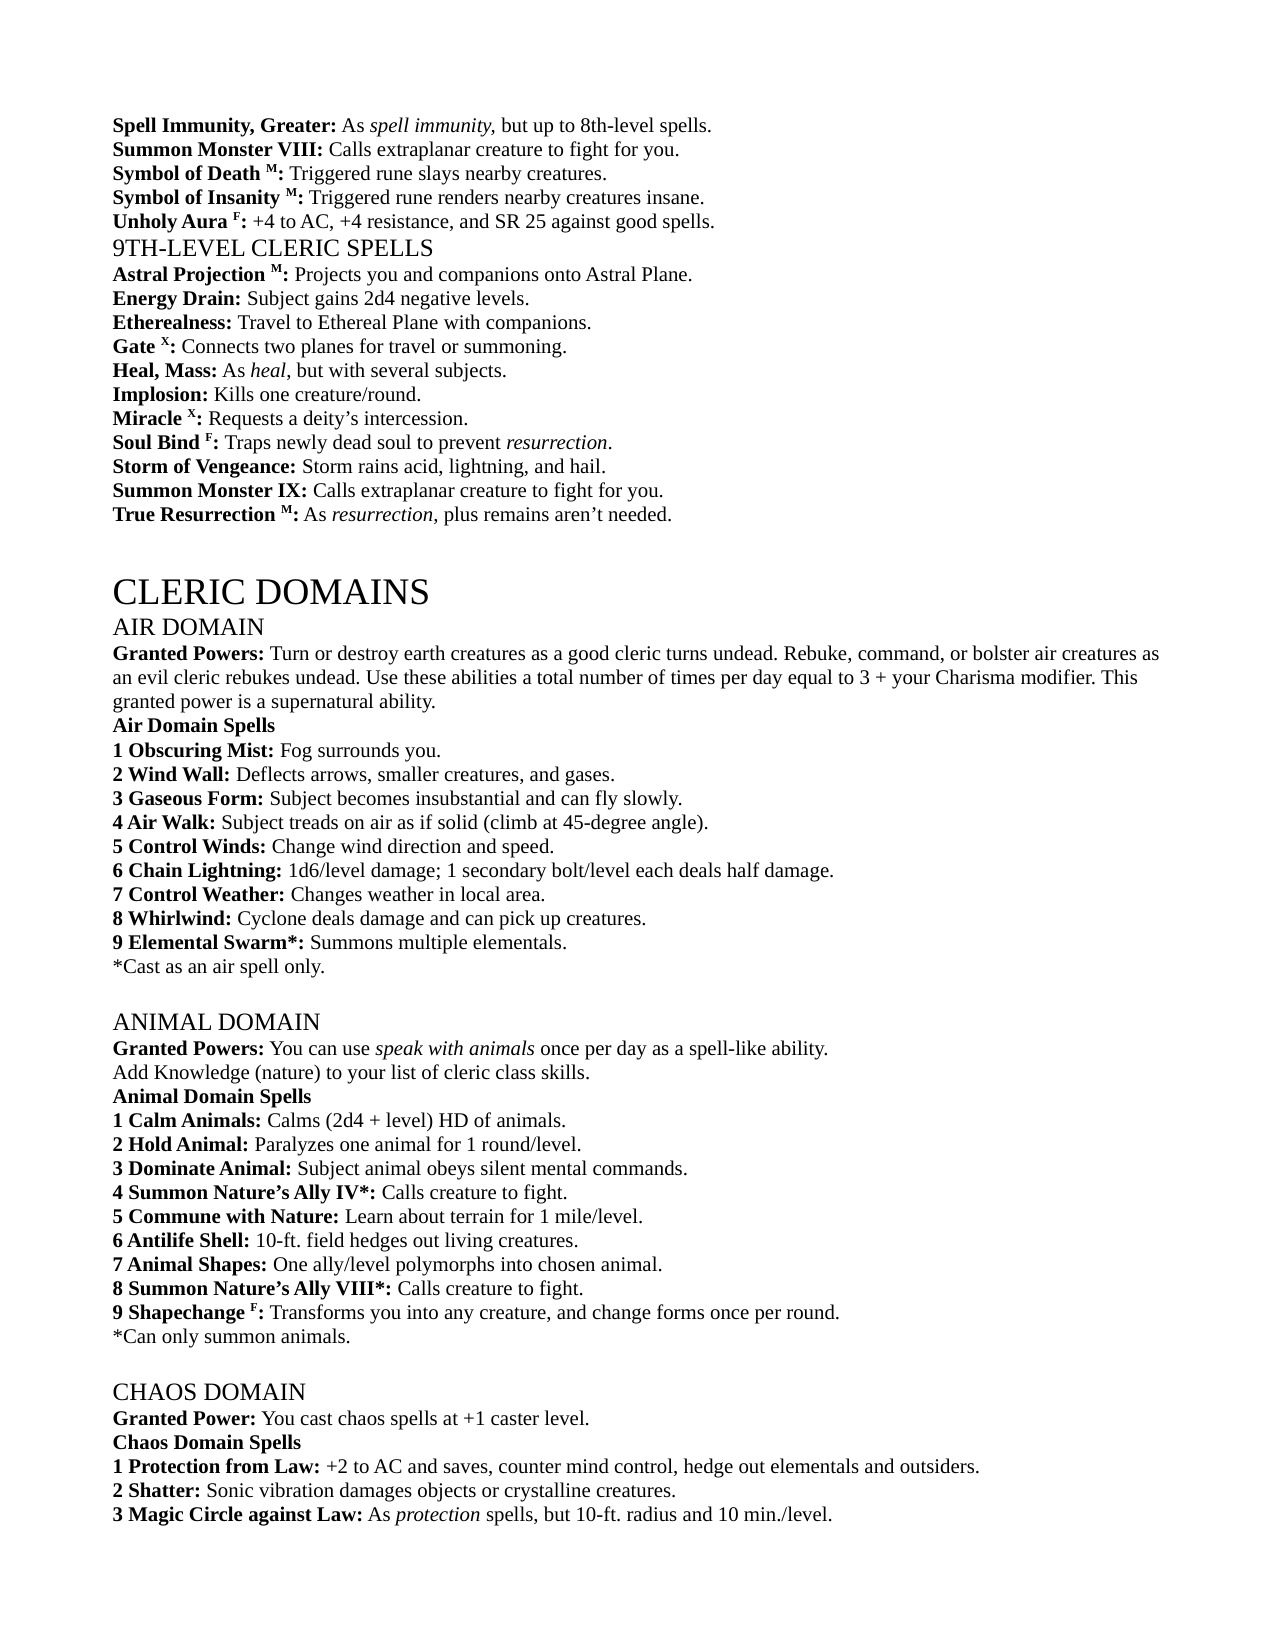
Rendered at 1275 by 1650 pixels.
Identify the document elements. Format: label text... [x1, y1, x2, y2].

text Soul Bind F: Traps newly dead soul to prevent resurrection. [112, 430, 1162, 454]
text Summon Monster IX: Calls extraplanar creature to fight for you. [112, 478, 1162, 502]
text CHAOS DOMAIN [112, 1377, 1162, 1406]
text 9 Shapechange F: Transforms you into any creature, and change forms once per round. [112, 1300, 1162, 1324]
text 8 Whirlwind: Cyclone deals damage and can pick up creatures. [112, 906, 1162, 930]
text Implosion: Kills one creature/round. [112, 382, 1162, 406]
text 1 Obscuring Mist: Fog surrounds you. [112, 737, 1162, 762]
text ANIMAL DOMAIN [112, 1007, 1162, 1036]
text 9TH-LEVEL CLERIC SPELLS [112, 233, 1162, 262]
text Astral Projection M: Projects you and companions onto Astral Plane. [112, 262, 1162, 286]
subtitle Chaos Domain Spells [112, 1430, 1162, 1454]
text AIR DOMAIN [112, 612, 1162, 641]
text 1 Calm Animals: Calms (2d4 + level) HD of animals. [112, 1108, 1162, 1132]
text Add Knowledge (nature) to your list of cleric class skills. [112, 1060, 1162, 1084]
text Storm of Vengeance: Storm rains acid, lightning, and hail. [112, 454, 1162, 478]
text 7 Control Weather: Changes weather in local area. [112, 882, 1162, 906]
text CLERIC DOMAINS [112, 569, 1162, 612]
text 5 Commune with Nature: Learn about terrain for 1 mile/level. [112, 1204, 1162, 1228]
text Summon Monster VIII: Calls extraplanar creature to fight for you. [112, 137, 1162, 161]
subtitle Animal Domain Spells [112, 1084, 1162, 1108]
text True Resurrection M: As resurrection, plus remains aren’t needed. [112, 502, 1162, 526]
text 6 Chain Lightning: 1d6/level damage; 1 secondary bolt/level each deals half damage. [112, 858, 1162, 882]
subtitle Air Domain Spells [112, 713, 1162, 737]
text Granted Power: You cast chaos spells at +1 caster level. [112, 1406, 1162, 1430]
text Miracle X: Requests a deity’s intercession. [112, 406, 1162, 430]
text 5 Control Winds: Change wind direction and speed. [112, 834, 1162, 858]
text 3 Dominate Animal: Subject animal obeys silent mental commands. [112, 1156, 1162, 1180]
text *Can only summon animals. [112, 1324, 1162, 1348]
text Granted Powers: You can use speak with animals once per day as a spell-like ability. [112, 1036, 1162, 1060]
text Etherealness: Travel to Ethereal Plane with companions. [112, 310, 1162, 334]
text Symbol of Insanity M: Triggered rune renders nearby creatures insane. [112, 185, 1162, 209]
text 3 Magic Circle against Law: As protection spells, but 10-ft. radius and 10 min./level. [112, 1502, 1162, 1526]
text 4 Summon Nature’s Ally IV*: Calls creature to fight. [112, 1180, 1162, 1204]
text Symbol of Death M: Triggered rune slays nearby creatures. [112, 161, 1162, 185]
text 8 Summon Nature’s Ally VIII*: Calls creature to fight. [112, 1276, 1162, 1300]
text 7 Animal Shapes: One ally/level polymorphs into chosen animal. [112, 1252, 1162, 1276]
text 3 Gaseous Form: Subject becomes insubstantial and can fly slowly. [112, 786, 1162, 810]
text 4 Air Walk: Subject treads on air as if solid (climb at 45-degree angle). [112, 810, 1162, 834]
text Unholy Aura F: +4 to AC, +4 resistance, and SR 25 against good spells. [112, 209, 1162, 233]
text 1 Protection from Law: +2 to AC and saves, counter mind control, hedge out elementals and outsiders. [112, 1454, 1162, 1478]
text Gate X: Connects two planes for travel or summoning. [112, 334, 1162, 358]
text Energy Drain: Subject gains 2d4 negative levels. [112, 286, 1162, 310]
text 2 Hold Animal: Paralyzes one animal for 1 round/level. [112, 1132, 1162, 1156]
text 2 Wind Wall: Deflects arrows, smaller creatures, and gases. [112, 762, 1162, 786]
text 6 Antilife Shell: 10-ft. field hedges out living creatures. [112, 1228, 1162, 1252]
text Spell Immunity, Greater: As spell immunity, but up to 8th-level spells. [112, 112, 1162, 137]
text Granted Powers: Turn or destroy earth creatures as a good cleric turns undead. Rebuke, command, or bolster air creatures as an evil cleric rebukes undead. Use these abilities a total number of times per day equal to 3 + your Charisma modifier. This granted power is a supernatural ability. [112, 641, 1162, 713]
text 2 Shatter: Sonic vibration damages objects or crystalline creatures. [112, 1478, 1162, 1502]
text *Cast as an air spell only. [112, 954, 1162, 978]
text 9 Elemental Swarm*: Summons multiple elementals. [112, 930, 1162, 954]
text Heal, Mass: As heal, but with several subjects. [112, 358, 1162, 382]
